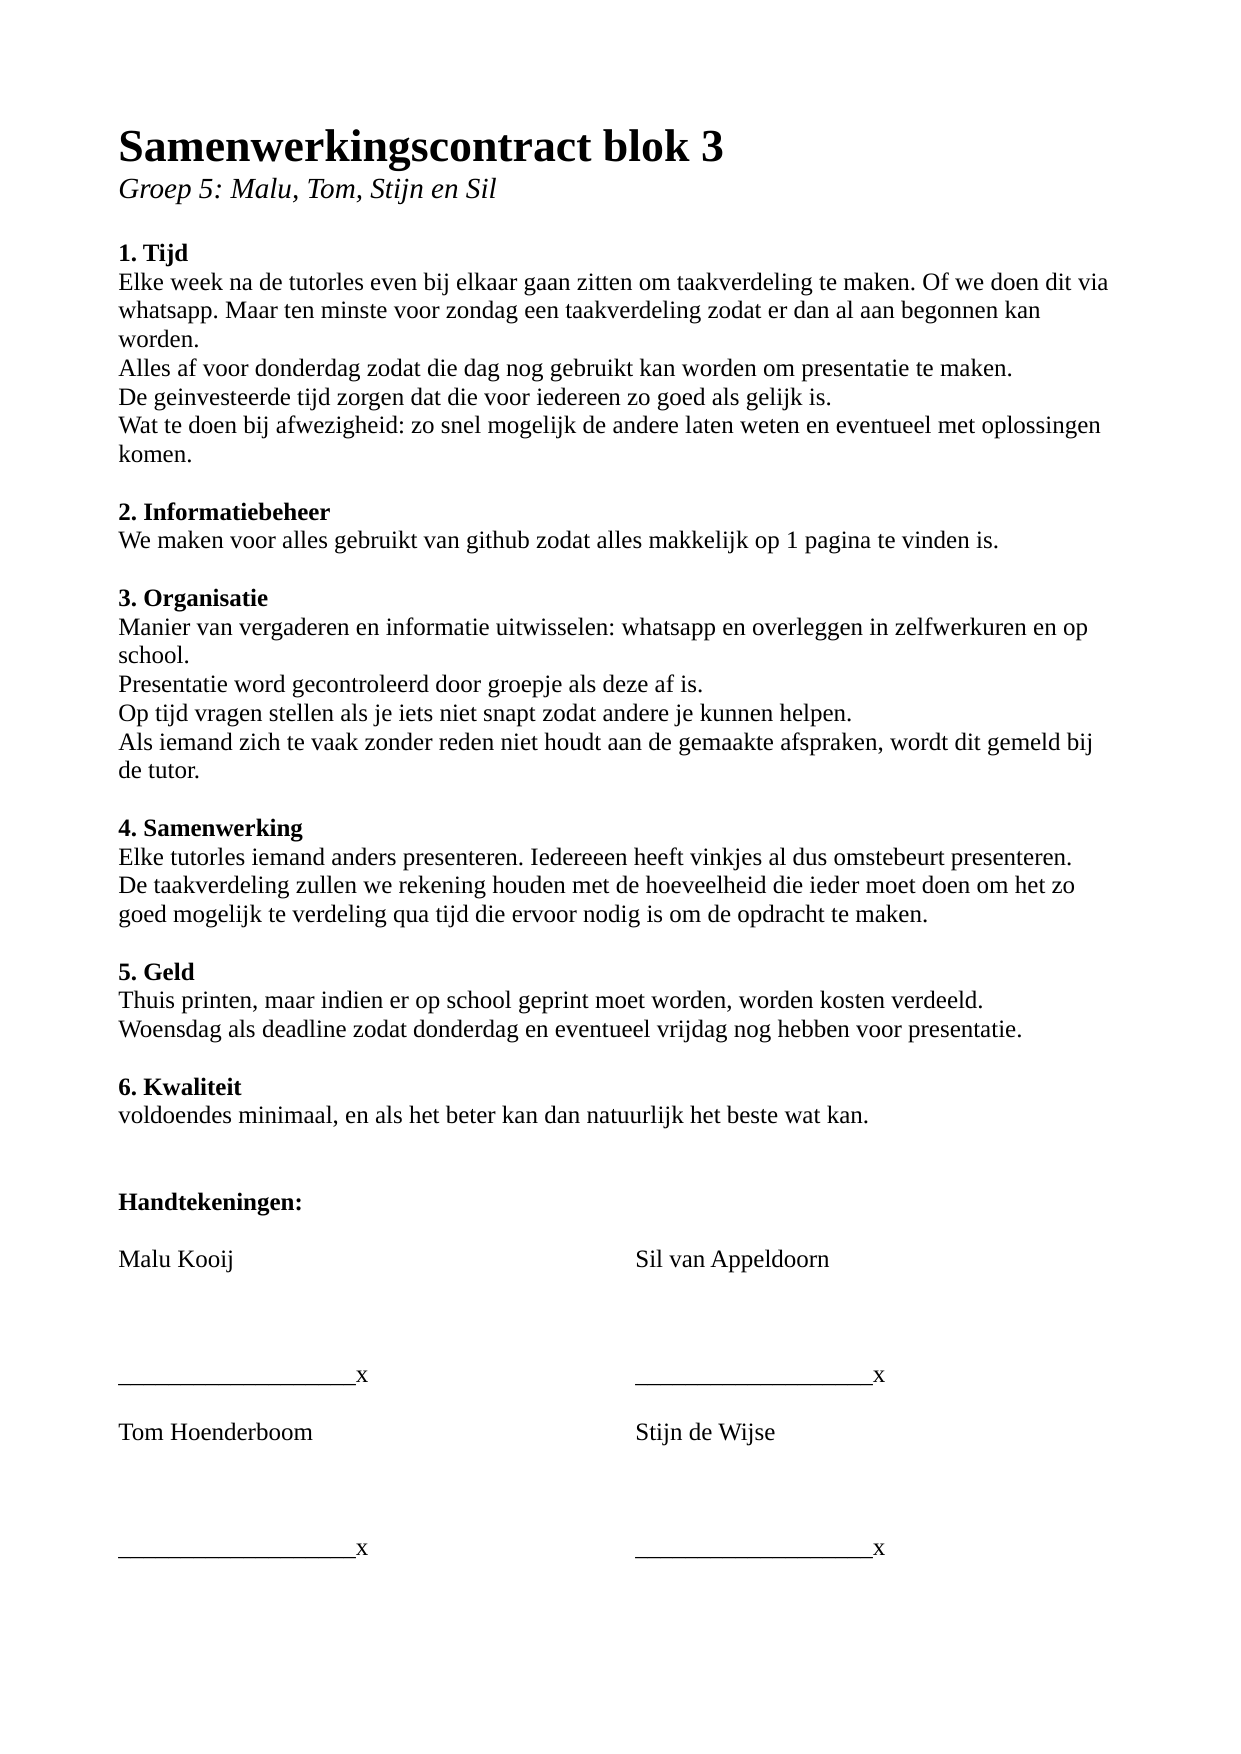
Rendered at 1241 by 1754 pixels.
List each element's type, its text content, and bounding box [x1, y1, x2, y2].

text 6. Kwaliteit [118, 1072, 1122, 1100]
text De taakverdeling zullen we rekening houden met de hoeveelheid die ieder moet doen om het zo goed mogelijk te verdeling qua tijd die ervoor nodig is om de opdracht te maken. [118, 870, 1122, 928]
text Presentatie word gecontroleerd door groepje als deze af is. [118, 669, 1122, 698]
text Samenwerkingscontract blok 3 [118, 118, 1122, 171]
text 5. Geld [118, 957, 1122, 985]
text Elke week na de tutorles even bij elkaar gaan zitten om taakverdeling te maken. Of we doen dit via whatsapp. Maar ten minste voor zondag een taakverdeling zodat er dan al aan begonnen kan worden. [118, 267, 1122, 353]
text De geinvesteerde tijd zorgen dat die voor iedereen zo goed als gelijk is. [118, 382, 1122, 410]
text Manier van vergaderen en informatie uitwisselen: whatsapp en overleggen in zelfwerkuren en op school. [118, 612, 1122, 669]
text ___________________x ___________________x [118, 1359, 1122, 1388]
text 1. Tijd [118, 238, 1122, 267]
text Woensdag als deadline zodat donderdag en eventueel vrijdag nog hebben voor presentatie. [118, 1014, 1122, 1043]
text Groep 5: Malu, Tom, Stijn en Sil [118, 171, 1122, 204]
text Alles af voor donderdag zodat die dag nog gebruikt kan worden om presentatie te maken. [118, 353, 1122, 382]
text Op tijd vragen stellen als je iets niet snapt zodat andere je kunnen helpen. [118, 698, 1122, 727]
text Wat te doen bij afwezigheid: zo snel mogelijk de andere laten weten en eventueel met oplossingen komen. [118, 410, 1122, 468]
text Thuis printen, maar indien er op school geprint moet worden, worden kosten verdeeld. [118, 985, 1122, 1014]
text We maken voor alles gebruikt van github zodat alles makkelijk op 1 pagina te vinden is. [118, 525, 1122, 554]
text 2. Informatiebeheer [118, 497, 1122, 525]
text 3. Organisatie [118, 583, 1122, 612]
text Als iemand zich te vaak zonder reden niet houdt aan de gemaakte afspraken, wordt dit gemeld bij de tutor. [118, 727, 1122, 784]
text 4. Samenwerking [118, 813, 1122, 842]
text Malu Kooij Sil van Appeldoorn [118, 1244, 1122, 1273]
text ___________________x ___________________x [118, 1532, 1122, 1560]
text Tom Hoenderboom Stijn de Wijse [118, 1417, 1122, 1445]
text Elke tutorles iemand anders presenteren. Iedereeen heeft vinkjes al dus omstebeurt presenteren. [118, 842, 1122, 870]
text voldoendes minimaal, en als het beter kan dan natuurlijk het beste wat kan. [118, 1100, 1122, 1129]
text Handtekeningen: [118, 1187, 1122, 1215]
